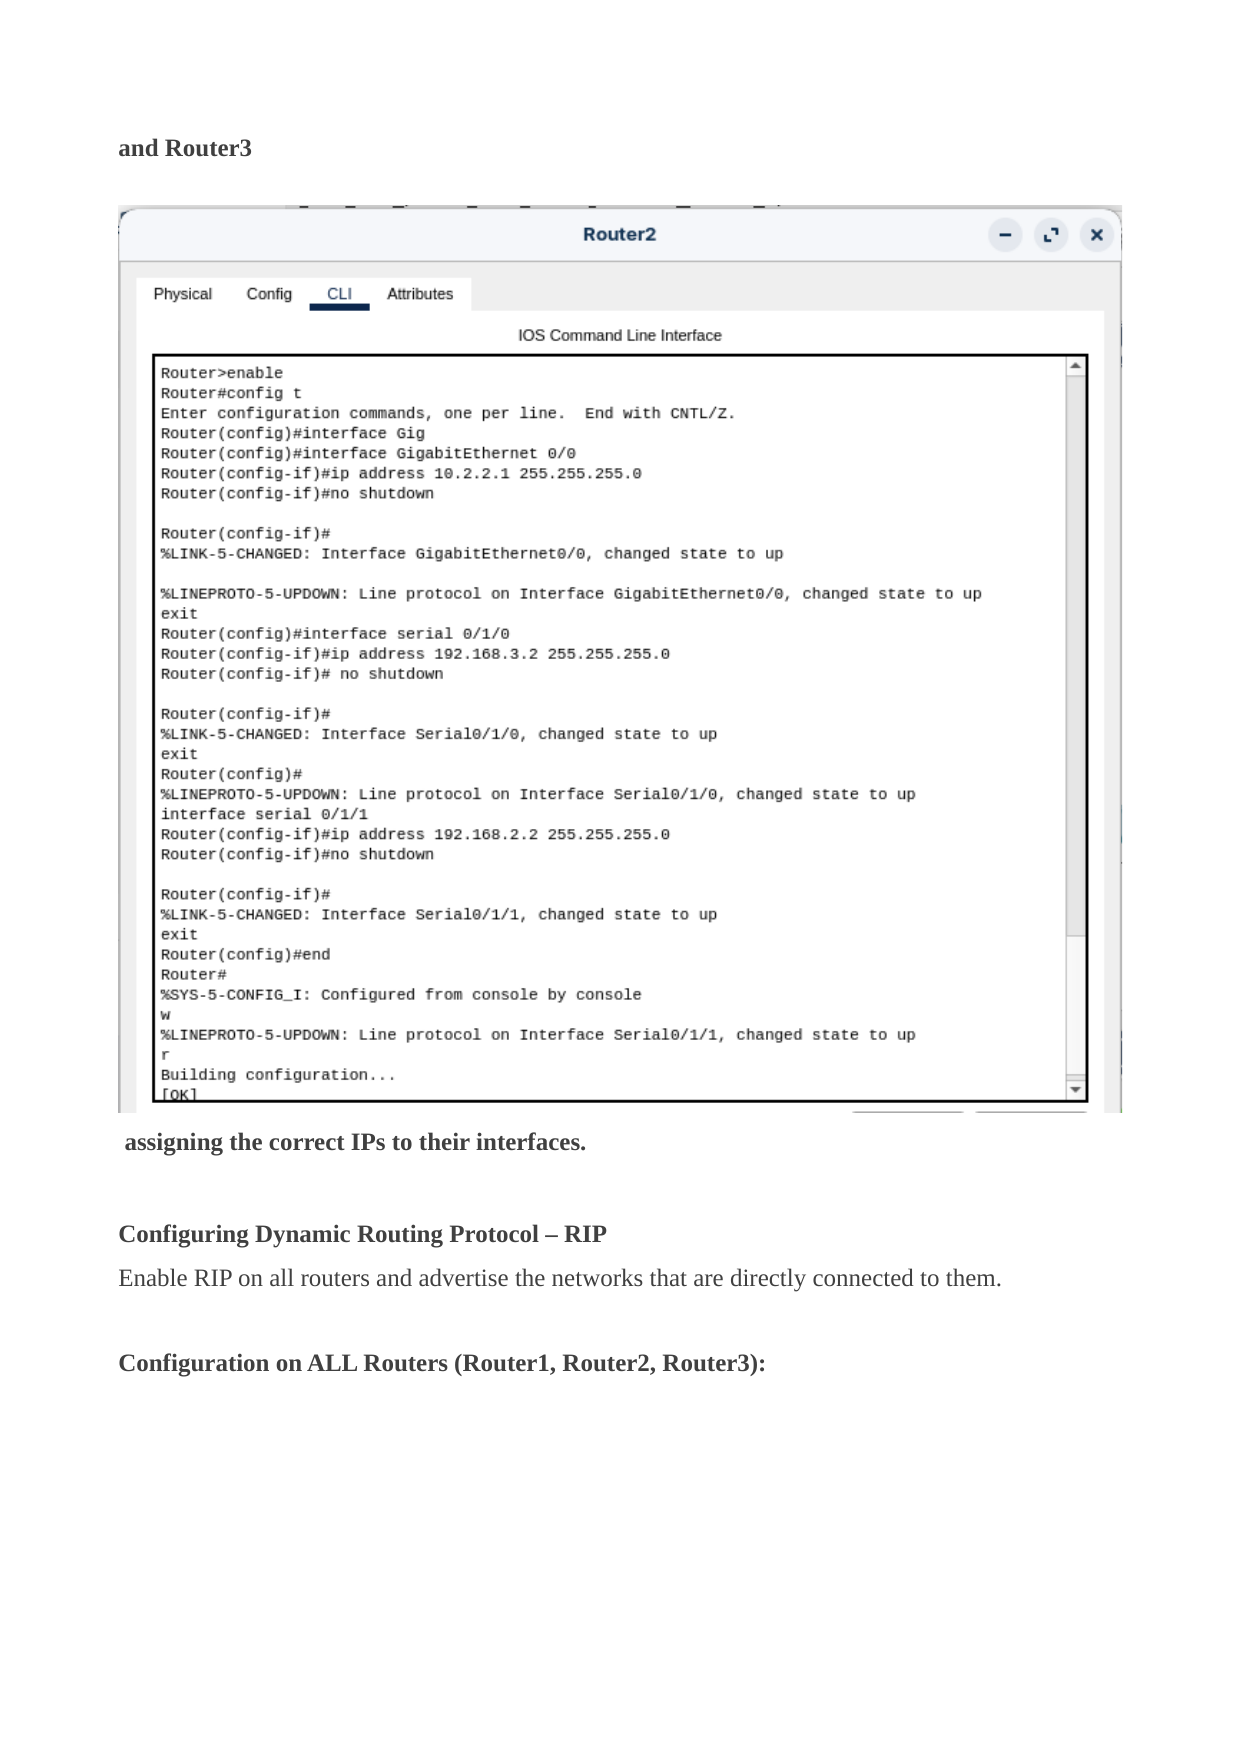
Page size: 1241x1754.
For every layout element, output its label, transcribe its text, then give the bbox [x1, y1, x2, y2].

text Configuration on ALL Routers (Router1, Router2, Router3): [118, 1333, 1122, 1464]
subtitle assigning the correct IPs to their interfaces. [118, 1113, 1122, 1156]
picture [118, 205, 1123, 1113]
subtitle Configuring Dynamic Routing Protocol – RIP Enable RIP on all routers and advertise the networks that are directly connected to them. [118, 1204, 1122, 1292]
subtitle and Router3 [118, 118, 1122, 205]
